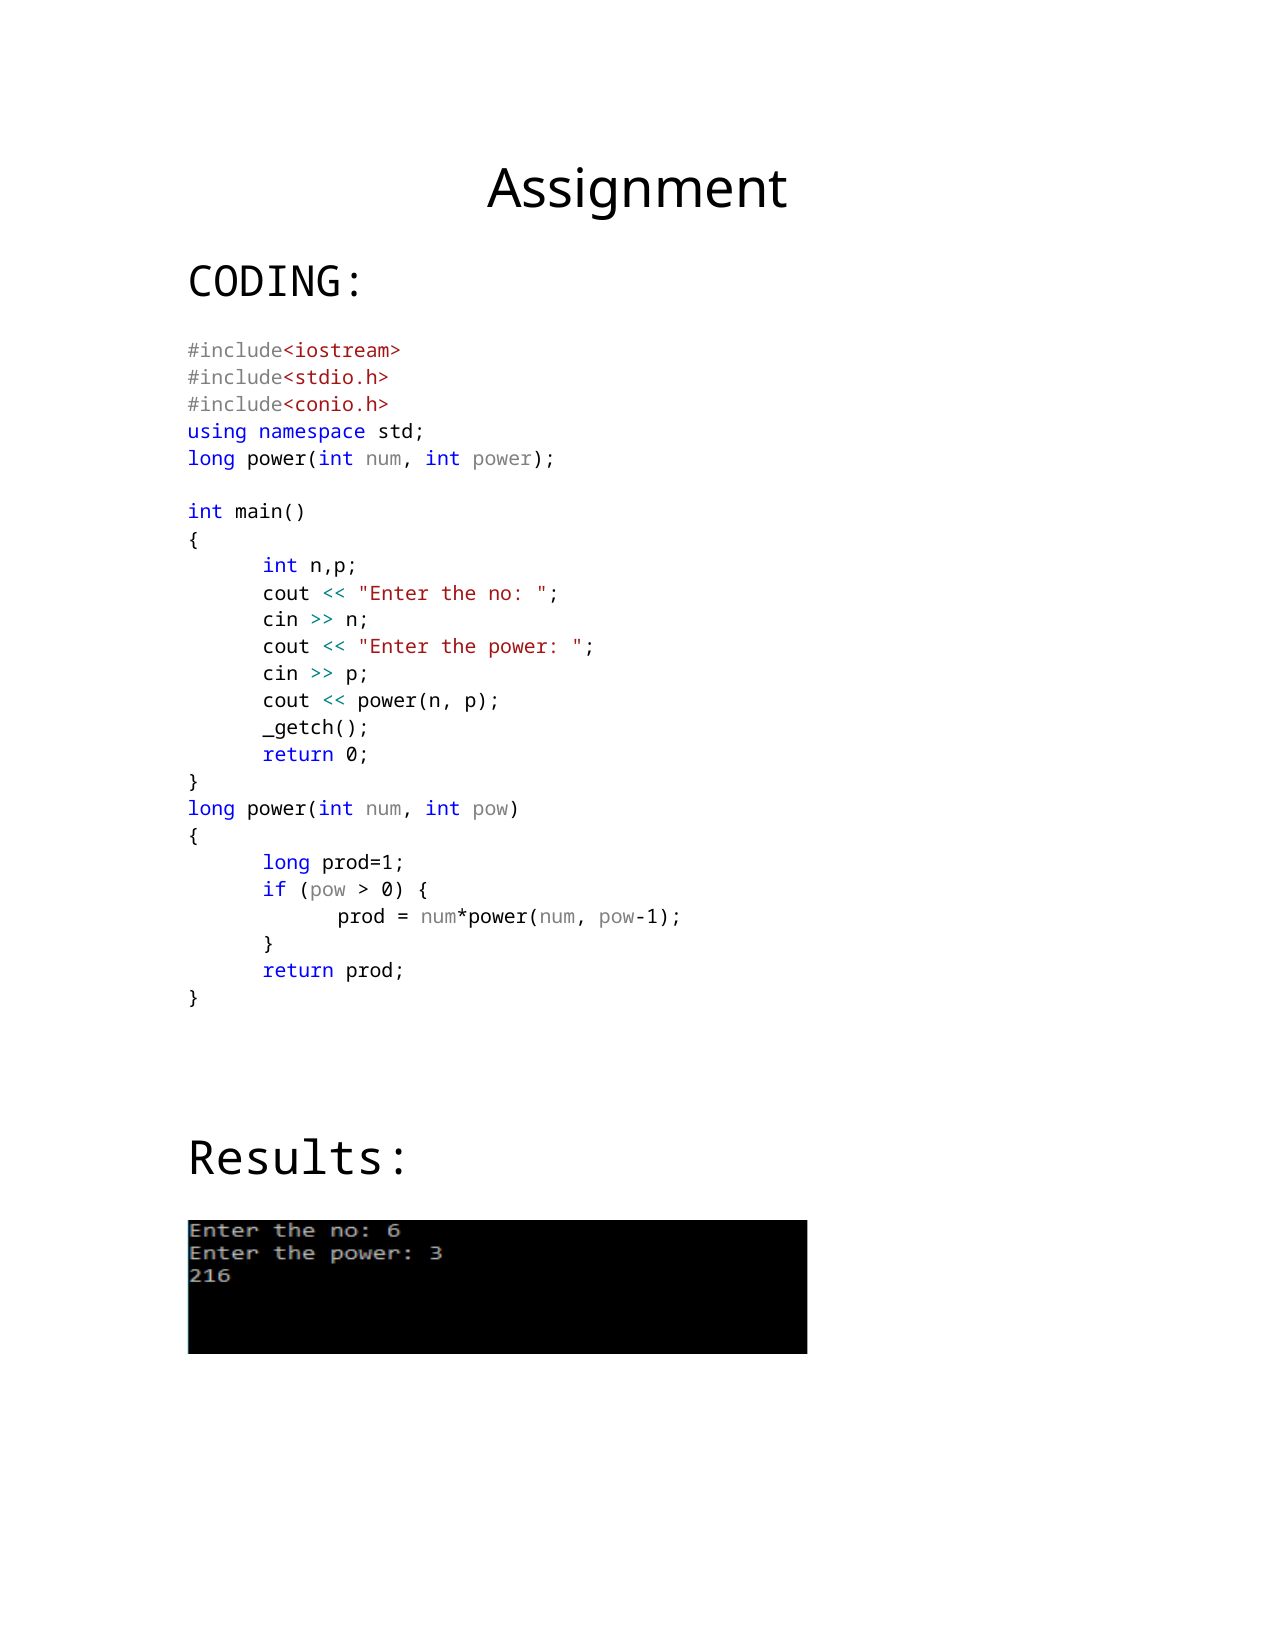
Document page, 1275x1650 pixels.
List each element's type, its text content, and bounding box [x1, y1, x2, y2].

text int n,p; [187, 552, 1087, 579]
text long power(int num, int pow) [187, 794, 1087, 822]
text cout << "Enter the no: "; [187, 579, 1087, 606]
text long prod=1; [187, 848, 1087, 876]
text int main() [187, 498, 1087, 525]
text CODING: [187, 251, 1087, 309]
text if (pow > 0) { [187, 876, 1087, 902]
text return 0; [187, 741, 1087, 768]
text using namespace std; [187, 417, 1087, 444]
text #include<conio.h> [187, 390, 1087, 417]
text _getch(); [187, 714, 1087, 741]
text } [187, 929, 1087, 956]
text prod = num*power(num, pow-1); [187, 902, 1087, 929]
text cin >> n; [187, 606, 1087, 633]
text Results: [187, 1124, 1087, 1188]
text { [187, 525, 1087, 552]
text long power(int num, int power); [187, 444, 1087, 471]
text } [187, 983, 1087, 1010]
text Assignment [187, 150, 1087, 224]
text { [187, 822, 1087, 848]
text } [187, 768, 1087, 794]
text cin >> p; [187, 660, 1087, 687]
text cout << power(n, p); [187, 687, 1087, 714]
text #include<iostream> [187, 336, 1087, 363]
text return prod; [187, 956, 1087, 983]
picture [187, 1220, 808, 1354]
text #include<stdio.h> [187, 363, 1087, 390]
text cout << "Enter the power: "; [187, 633, 1087, 660]
